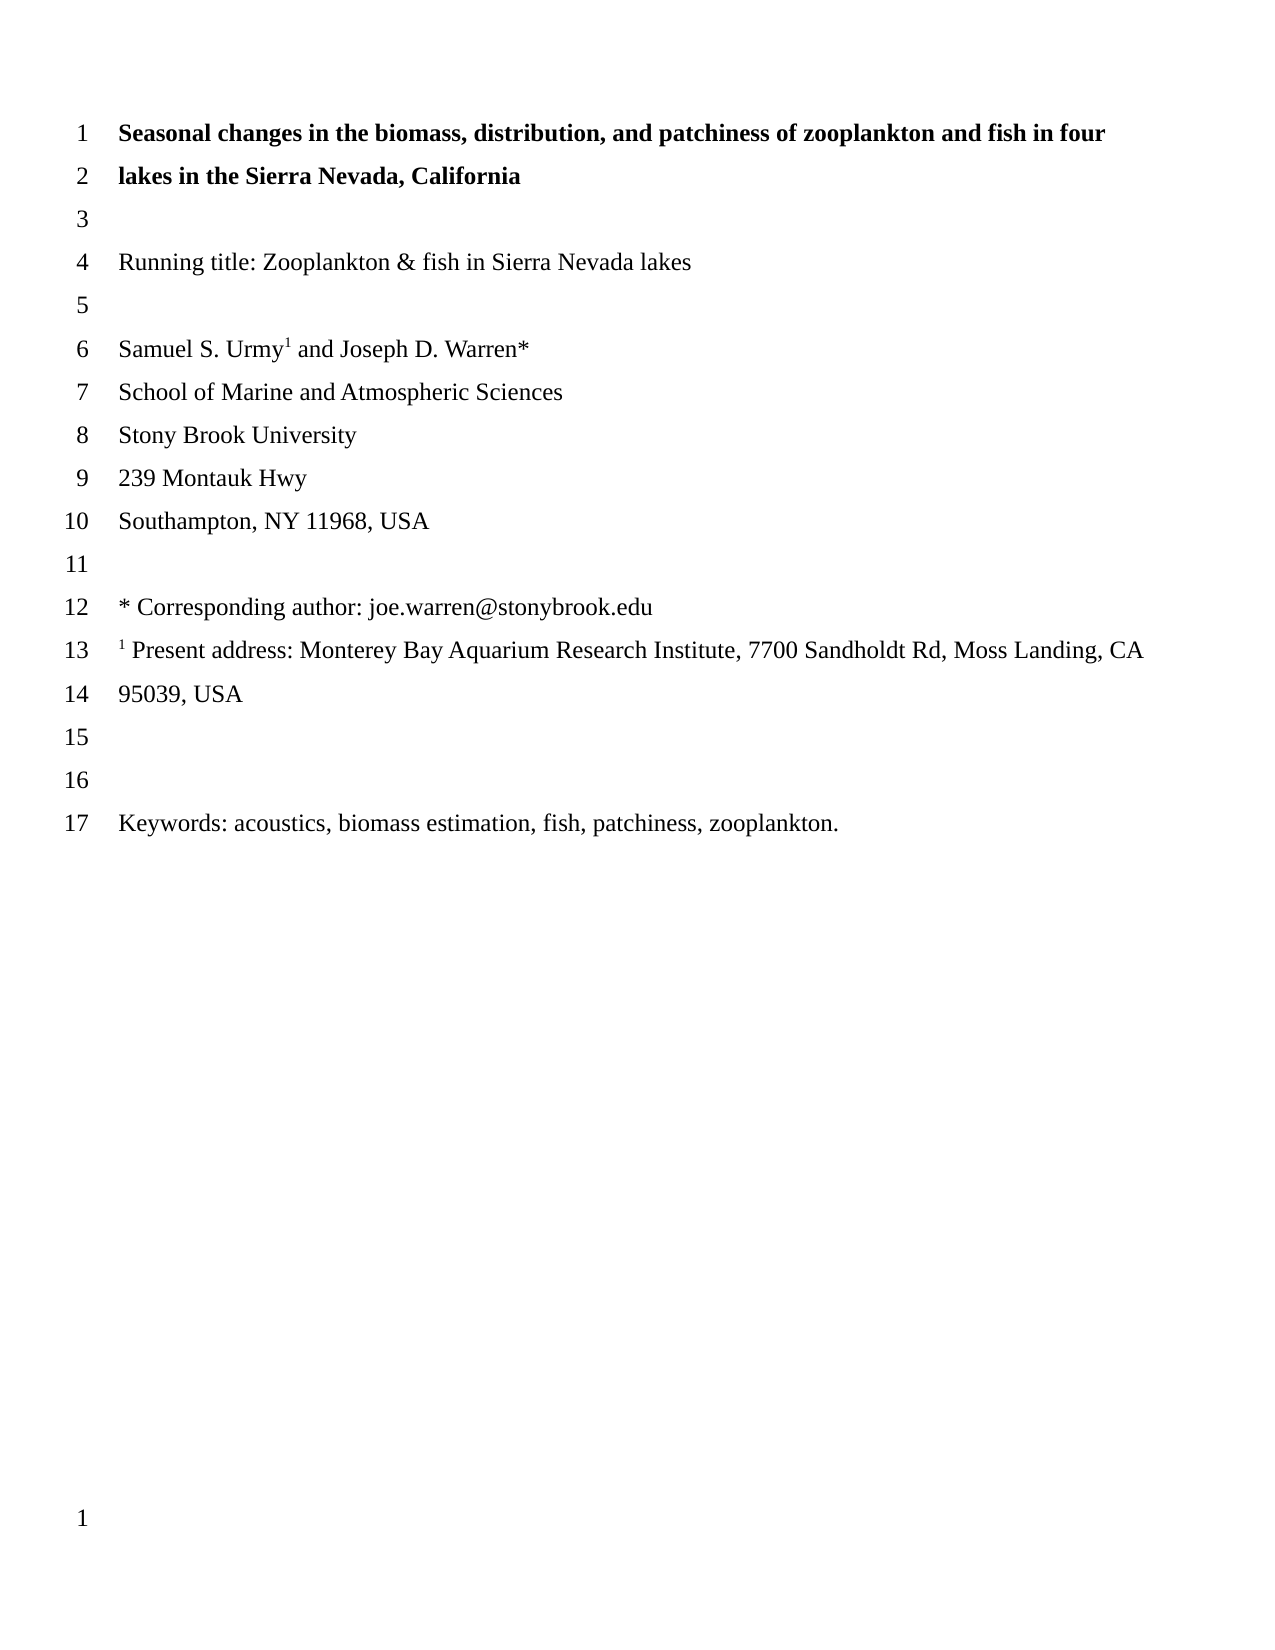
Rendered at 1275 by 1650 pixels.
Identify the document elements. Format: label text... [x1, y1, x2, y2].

text Stony Brook University [118, 420, 1157, 449]
text School of Marine and Atmospheric Sciences [118, 377, 1157, 406]
text Running title: Zooplankton & fish in Sierra Nevada lakes [118, 247, 1157, 276]
text 1 Present address: Monterey Bay Aquarium Research Institute, 7700 Sandholdt Rd, Moss Landing, CA 95039, USA [118, 636, 1157, 707]
text * Corresponding author: joe.warren@stonybrook.edu [118, 592, 1157, 621]
text Southampton, NY 11968, USA [118, 506, 1157, 535]
text Samuel S. Urmy1 and Joseph D. Warren* [118, 334, 1157, 362]
text 239 Montauk Hwy [118, 463, 1157, 492]
text Keywords: acoustics, biomass estimation, fish, patchiness, zooplankton. [118, 808, 1157, 837]
text Seasonal changes in the biomass, distribution, and patchiness of zooplankton and fish in four lakes in the Sierra Nevada, California [118, 118, 1157, 190]
